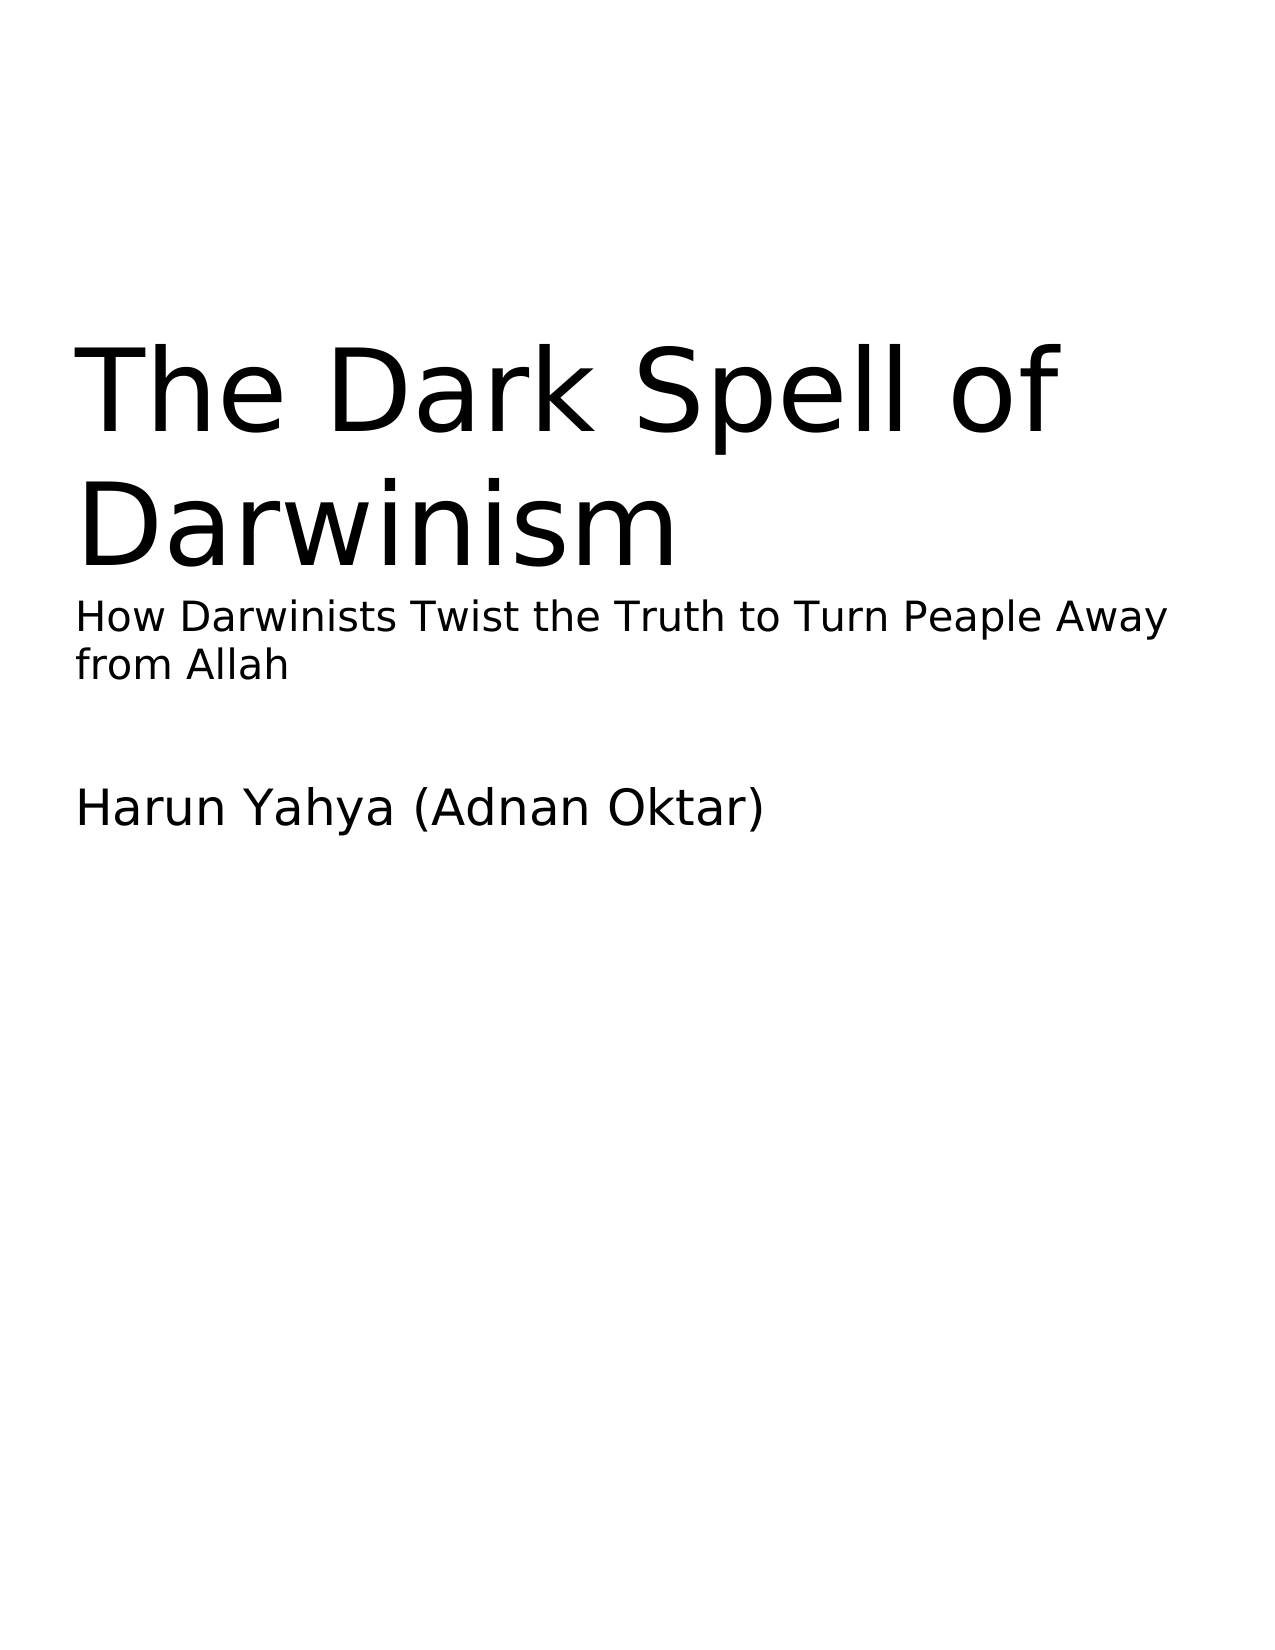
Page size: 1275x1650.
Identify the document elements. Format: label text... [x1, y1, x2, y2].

title The Dark Spell of Darwinism [75, 326, 1200, 592]
title How Darwinists Twist the Truth to Turn Peaple Away from Allah [75, 592, 1200, 689]
text Harun Yahya (Adnan Oktar) [75, 779, 1200, 837]
